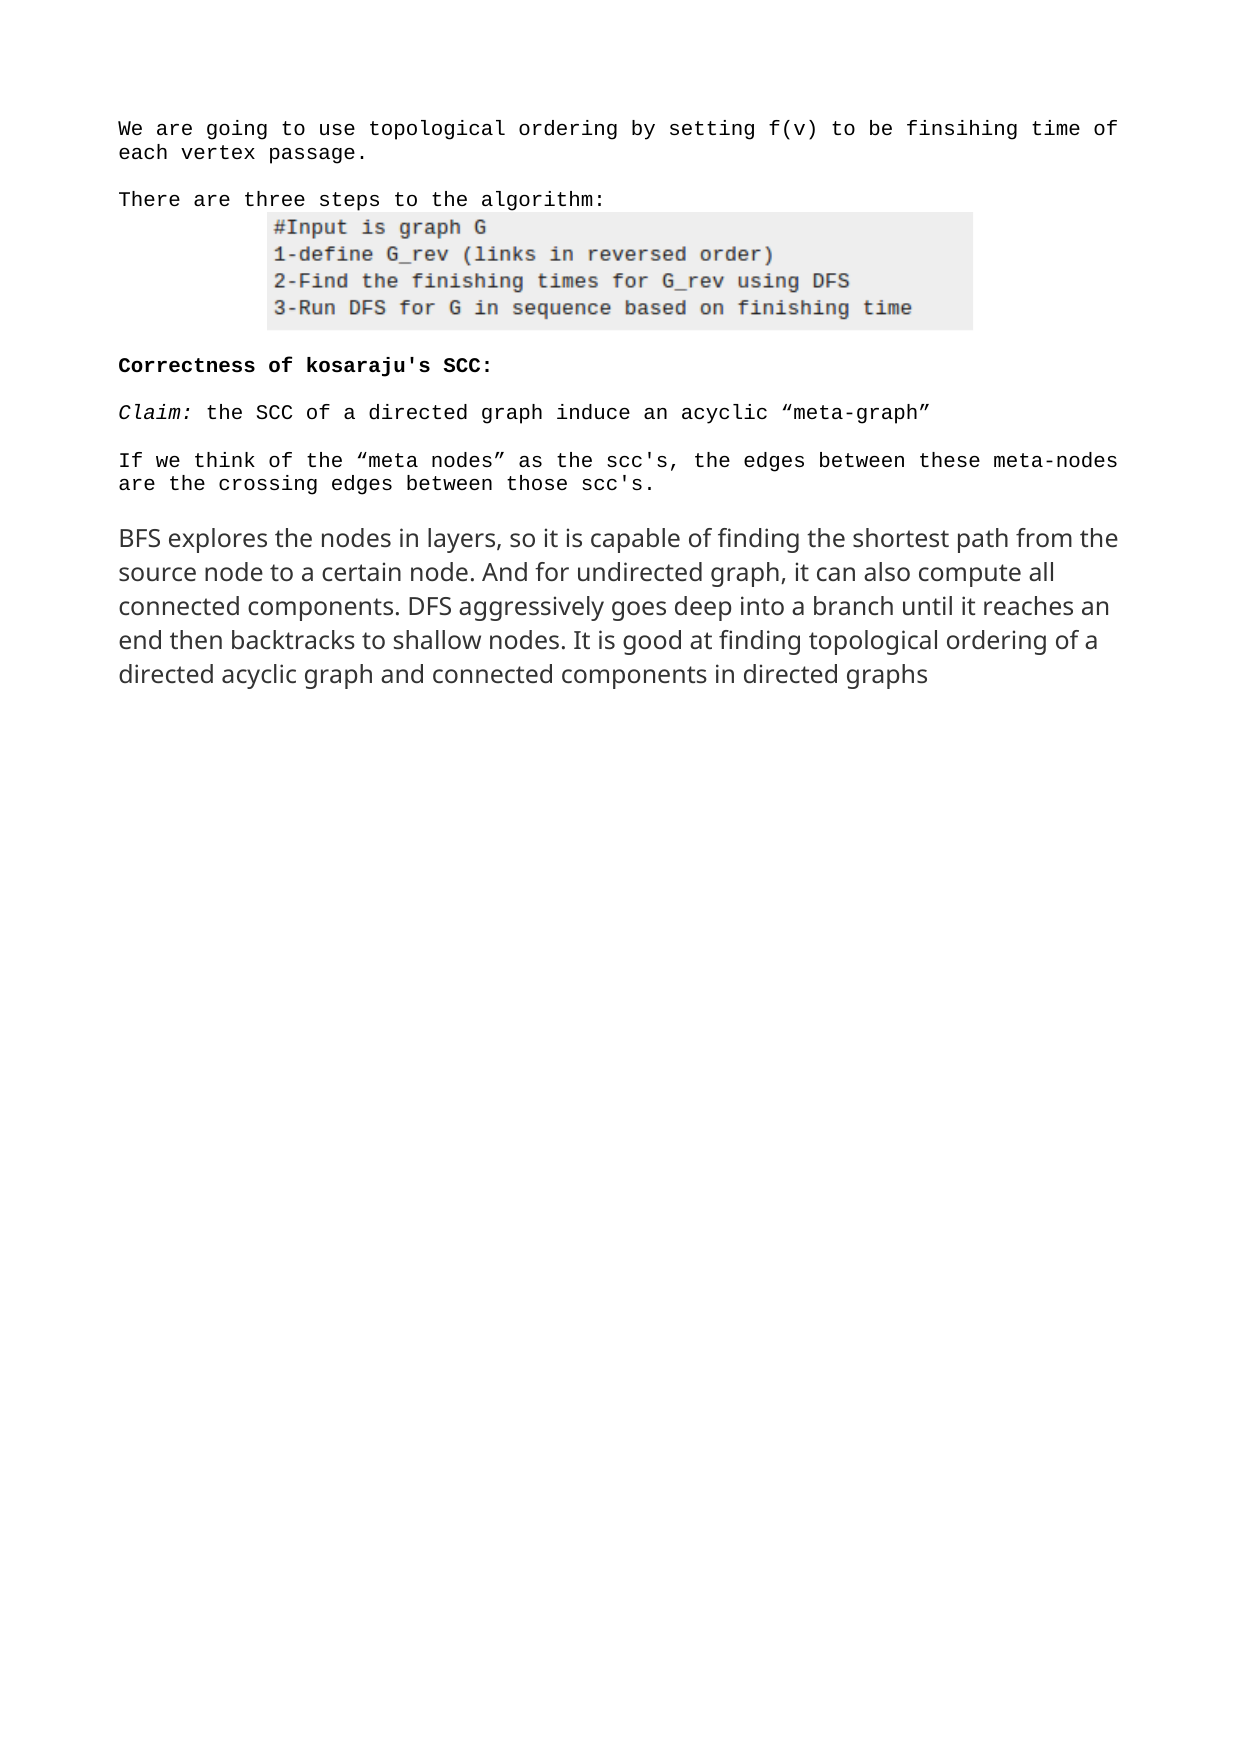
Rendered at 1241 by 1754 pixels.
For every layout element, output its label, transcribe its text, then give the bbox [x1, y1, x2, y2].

text If we think of the “meta nodes” as the scc's, the edges between these meta-nodes are the crossing edges between those scc's. [118, 450, 1122, 497]
text We are going to use topological ordering by setting f(v) to be finsihing time of each vertex passage. [118, 118, 1122, 165]
text Correctness of kosaraju's SCC: [118, 355, 1122, 379]
picture [267, 212, 974, 332]
text BFS explores the nodes in layers, so it is capable of finding the shortest path from the source node to a certain node. And for undirected graph, it can also compute all connected components. DFS aggressively goes deep into a branch until it reaches an end then backtracks to shallow nodes. It is good at finding topological ordering of a directed acyclic graph and connected components in directed graphs [118, 521, 1122, 691]
text Claim: the SCC of a directed graph induce an acyclic “meta-graph” [118, 402, 1122, 426]
text There are three steps to the algorithm: [118, 189, 1122, 213]
